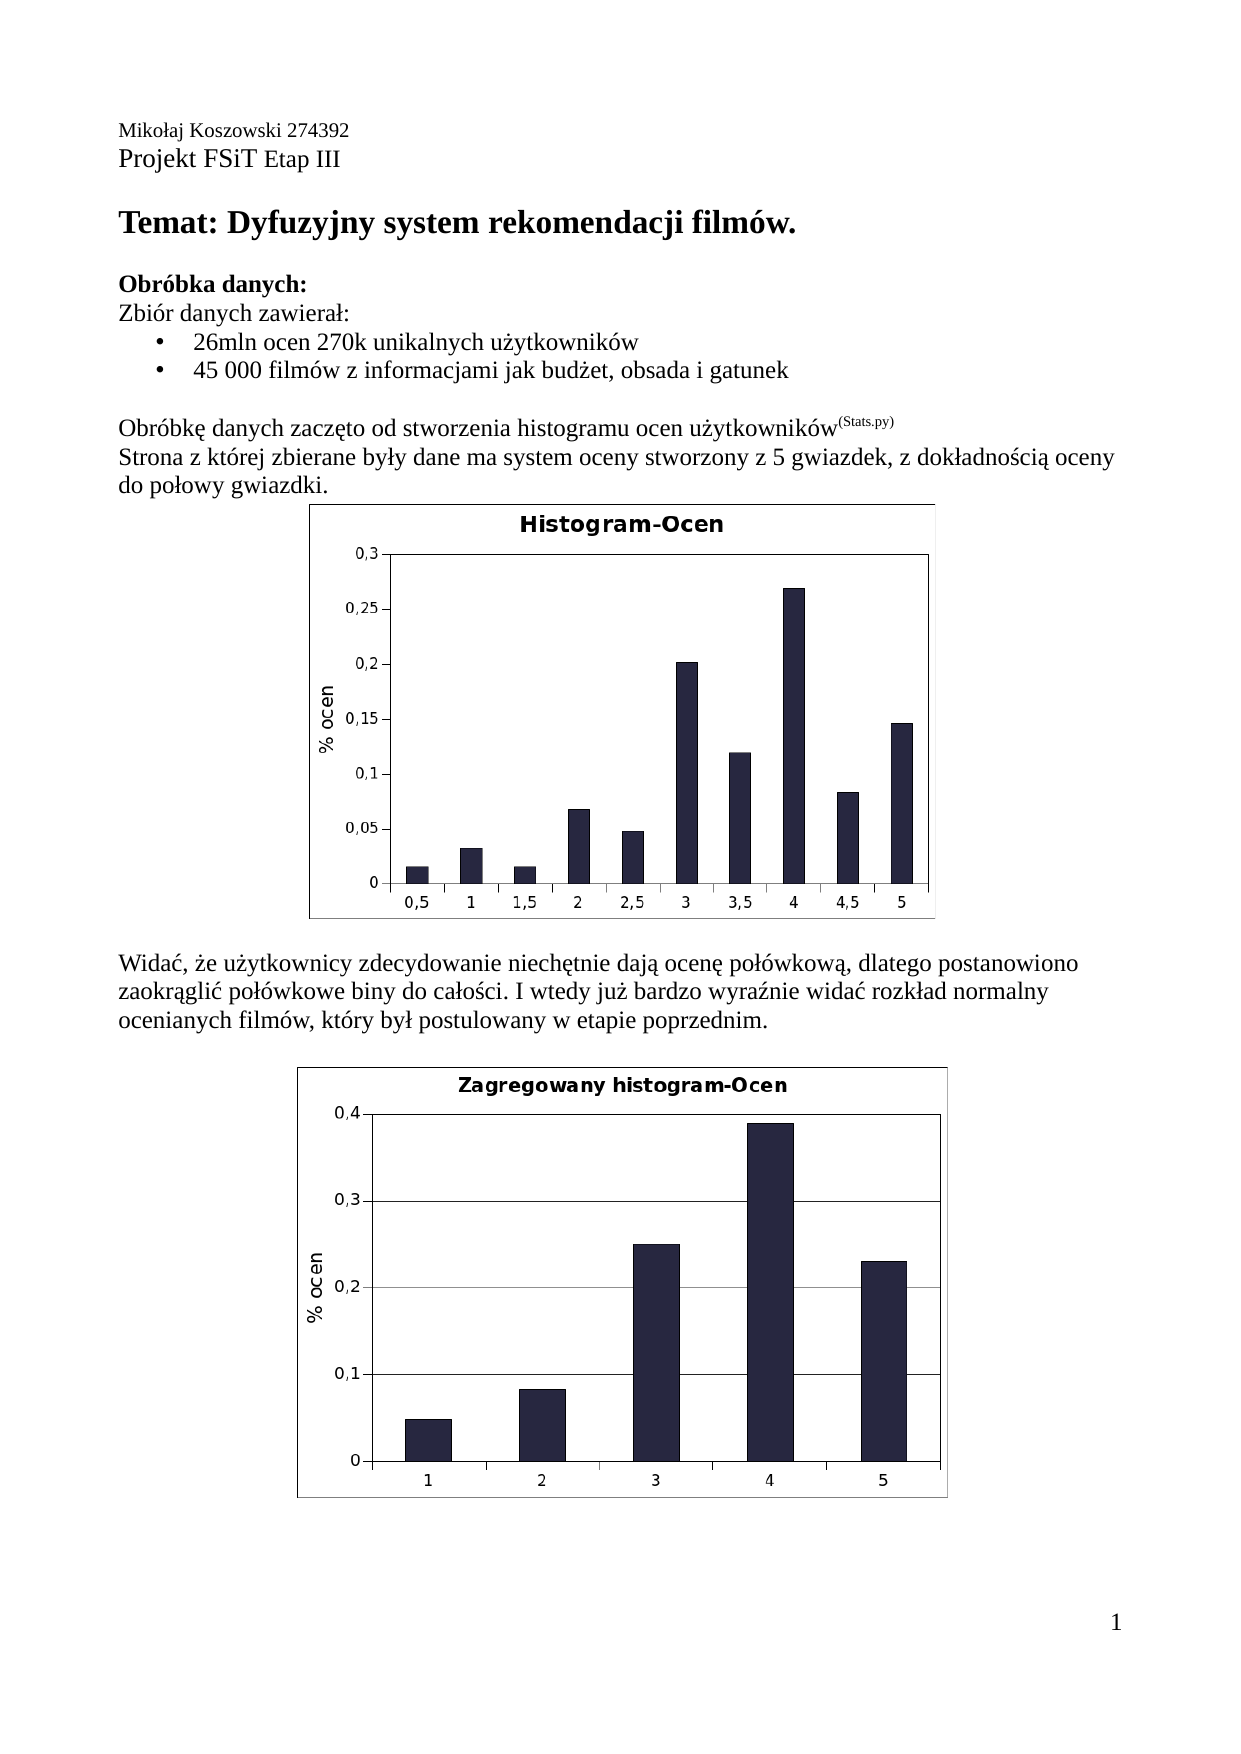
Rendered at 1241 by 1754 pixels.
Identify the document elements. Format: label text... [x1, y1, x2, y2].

text Mikołaj Koszowski 274392 [118, 118, 1122, 142]
text Obróbka danych: [118, 269, 1122, 298]
text Strona z której zbierane były dane ma system oceny stworzony z 5 gwiazdek, z dokładnością oceny do połowy gwiazdki. [118, 442, 1122, 499]
picture [292, 1062, 948, 1498]
picture [305, 499, 936, 919]
list 45 000 filmów z informacjami jak budżet, obsada i gatunek [156, 355, 1122, 384]
text Zbiór danych zawierał: [118, 298, 1122, 327]
text Widać, że użytkownicy zdecydowanie niechętnie dają ocenę połówkową, dlatego postanowiono zaokrąglić połówkowe biny do całości. I wtedy już bardzo wyraźnie widać rozkład normalny ocenianych filmów, który był postulowany w etapie poprzednim. [118, 948, 1122, 1034]
list 26mln ocen 270k unikalnych użytkowników [156, 327, 1122, 355]
text Obróbkę danych zaczęto od stworzenia histogramu ocen użytkowników(Stats.py) [118, 413, 1122, 442]
text Temat: Dyfuzyjny system rekomendacji filmów. [118, 202, 1122, 240]
text Projekt FSiT Etap III [118, 142, 1122, 173]
